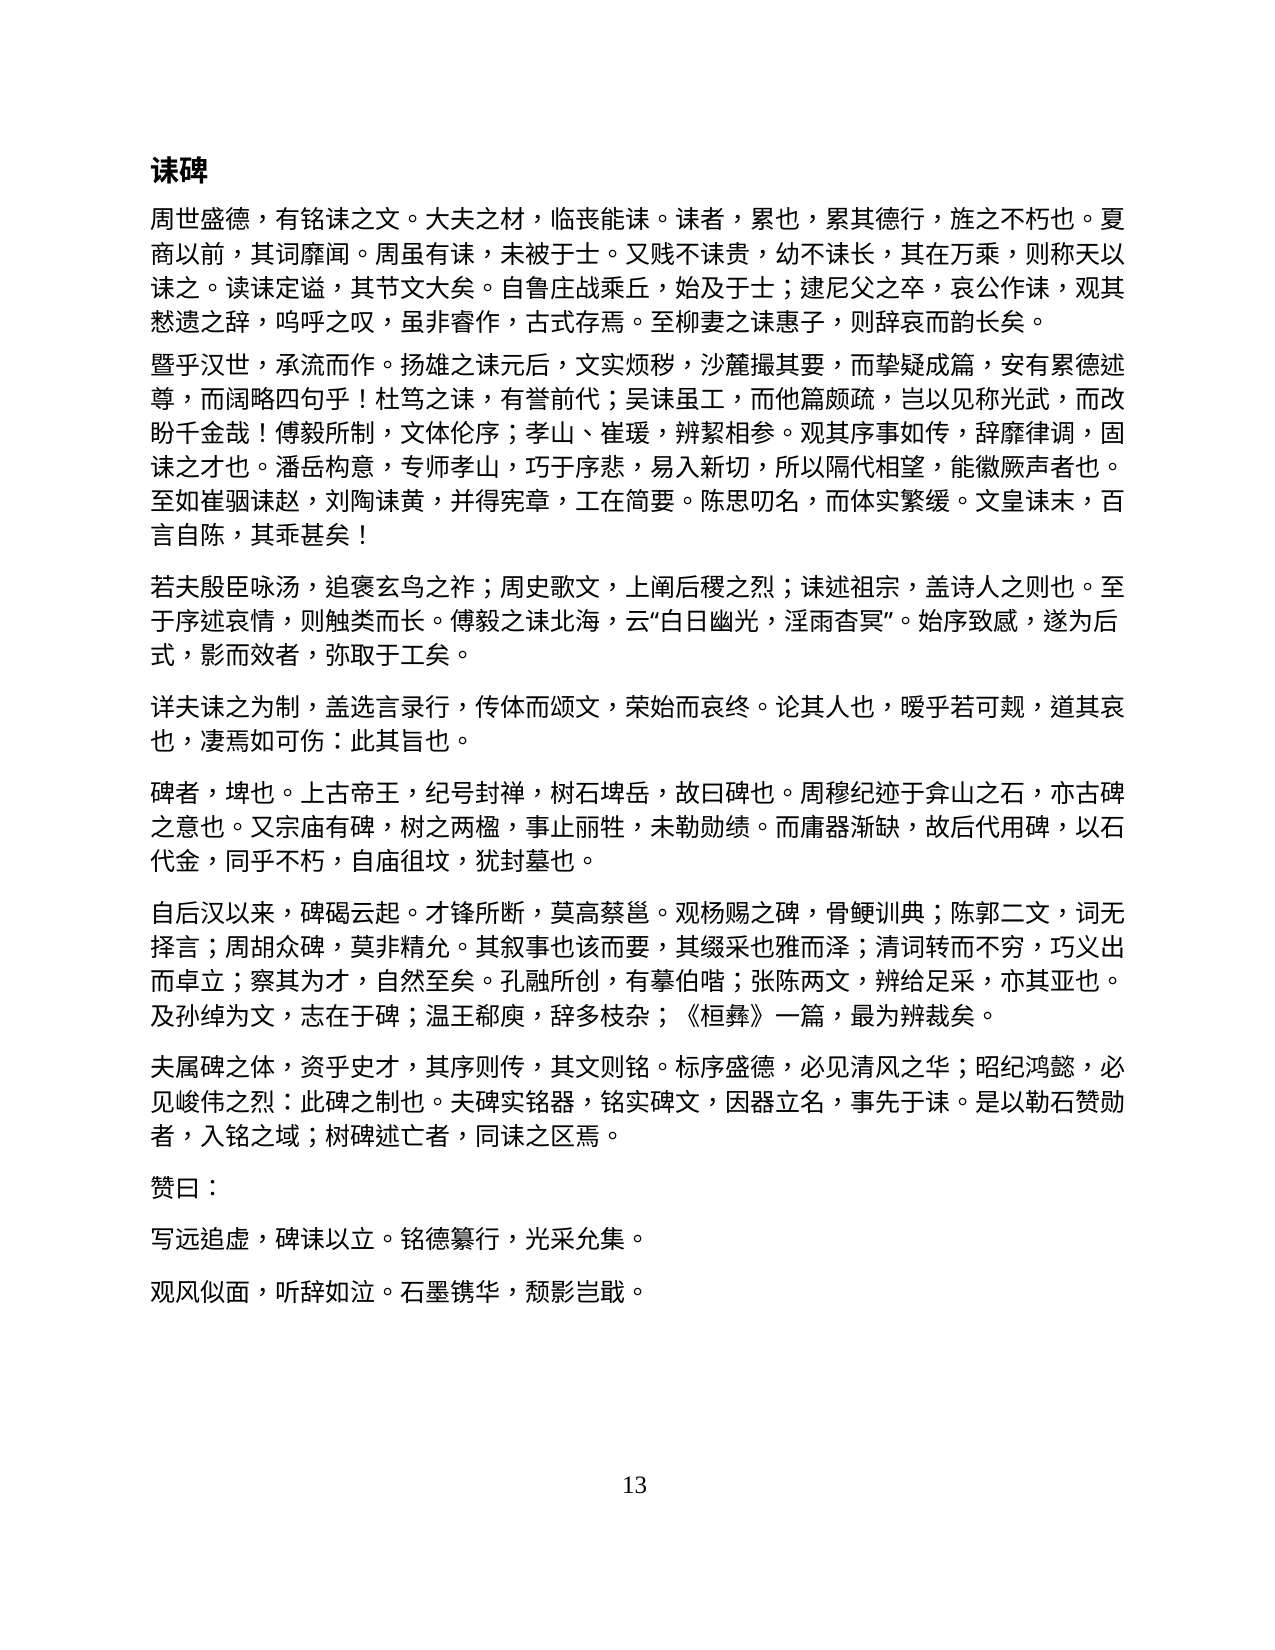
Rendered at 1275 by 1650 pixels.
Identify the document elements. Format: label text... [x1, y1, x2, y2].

text 暨乎汉世，承流而作。扬雄之诔元后，文实烦秽，沙麓撮其要，而挚疑成篇，安有累德述尊，而阔略四句乎！杜笃之诔，有誉前代；吴诔虽工，而他篇颇疏，岂以见称光武，而改盼千金哉！傅毅所制，文体伦序；孝山、崔瑗，辨絜相参。观其序事如传，辞靡律调，固诔之才也。潘岳构意，专师孝山，巧于序悲，易入新切，所以隔代相望，能徽厥声者也。至如崔骃诔赵，刘陶诔黄，并得宪章，工在简要。陈思叨名，而体实繁缓。文皇诔末，百言自陈，其乖甚矣！ [150, 347, 1125, 552]
subtitle 诔碑 [150, 150, 1125, 190]
text 碑者，埤也。上古帝王，纪号封禅，树石埤岳，故曰碑也。周穆纪迹于弇山之石，亦古碑之意也。又宗庙有碑，树之两楹，事止丽牲，未勒勋绩。而庸器渐缺，故后代用碑，以石代金，同乎不朽，自庙徂坟，犹封墓也。 [150, 776, 1125, 878]
text 自后汉以来，碑碣云起。才锋所断，莫高蔡邕。观杨赐之碑，骨鲠训典；陈郭二文，词无择言；周胡众碑，莫非精允。其叙事也该而要，其缀采也雅而泽；清词转而不穷，巧义出而卓立；察其为才，自然至矣。孔融所创，有摹伯喈；张陈两文，辨给足采，亦其亚也。及孙绰为文，志在于碑；温王郗庾，辞多枝杂；《桓彝》一篇，最为辨裁矣。 [150, 896, 1125, 1032]
text 详夫诔之为制，盖选言录行，传体而颂文，荣始而哀终。论其人也，暧乎若可觌，道其哀也，凄焉如可伤：此其旨也。 [150, 690, 1125, 758]
text 夫属碑之体，资乎史才，其序则传，其文则铭。标序盛德，必见清风之华；昭纪鸿懿，必见峻伟之烈：此碑之制也。夫碑实铭器，铭实碑文，因器立名，事先于诔。是以勒石赞勋者，入铭之域；树碑述亡者，同诔之区焉。 [150, 1050, 1125, 1152]
text 若夫殷臣咏汤，追褒玄鸟之祚；周史歌文，上阐后稷之烈；诔述祖宗，盖诗人之则也。至于序述哀情，则触类而长。傅毅之诔北海，云“白日幽光，淫雨杳冥”。始序致感，遂为后式，影而效者，弥取于工矣。 [150, 570, 1125, 672]
text 赞曰∶ [150, 1170, 1125, 1204]
text 周世盛德，有铭诔之文。大夫之材，临丧能诔。诔者，累也，累其德行，旌之不朽也。夏商以前，其词靡闻。周虽有诔，未被于士。又贱不诔贵，幼不诔长，其在万乘，则称天以诔之。读诔定谥，其节文大矣。自鲁庄战乘丘，始及于士；逮尼父之卒，哀公作诔，观其慭遗之辞，呜呼之叹，虽非睿作，古式存焉。至柳妻之诔惠子，则辞哀而韵长矣。 [150, 202, 1125, 338]
text 写远追虚，碑诔以立。铭德纂行，光采允集。 [150, 1222, 1125, 1256]
text 观风似面，听辞如泣。石墨镌华，颓影岂戢。 [150, 1274, 1125, 1308]
